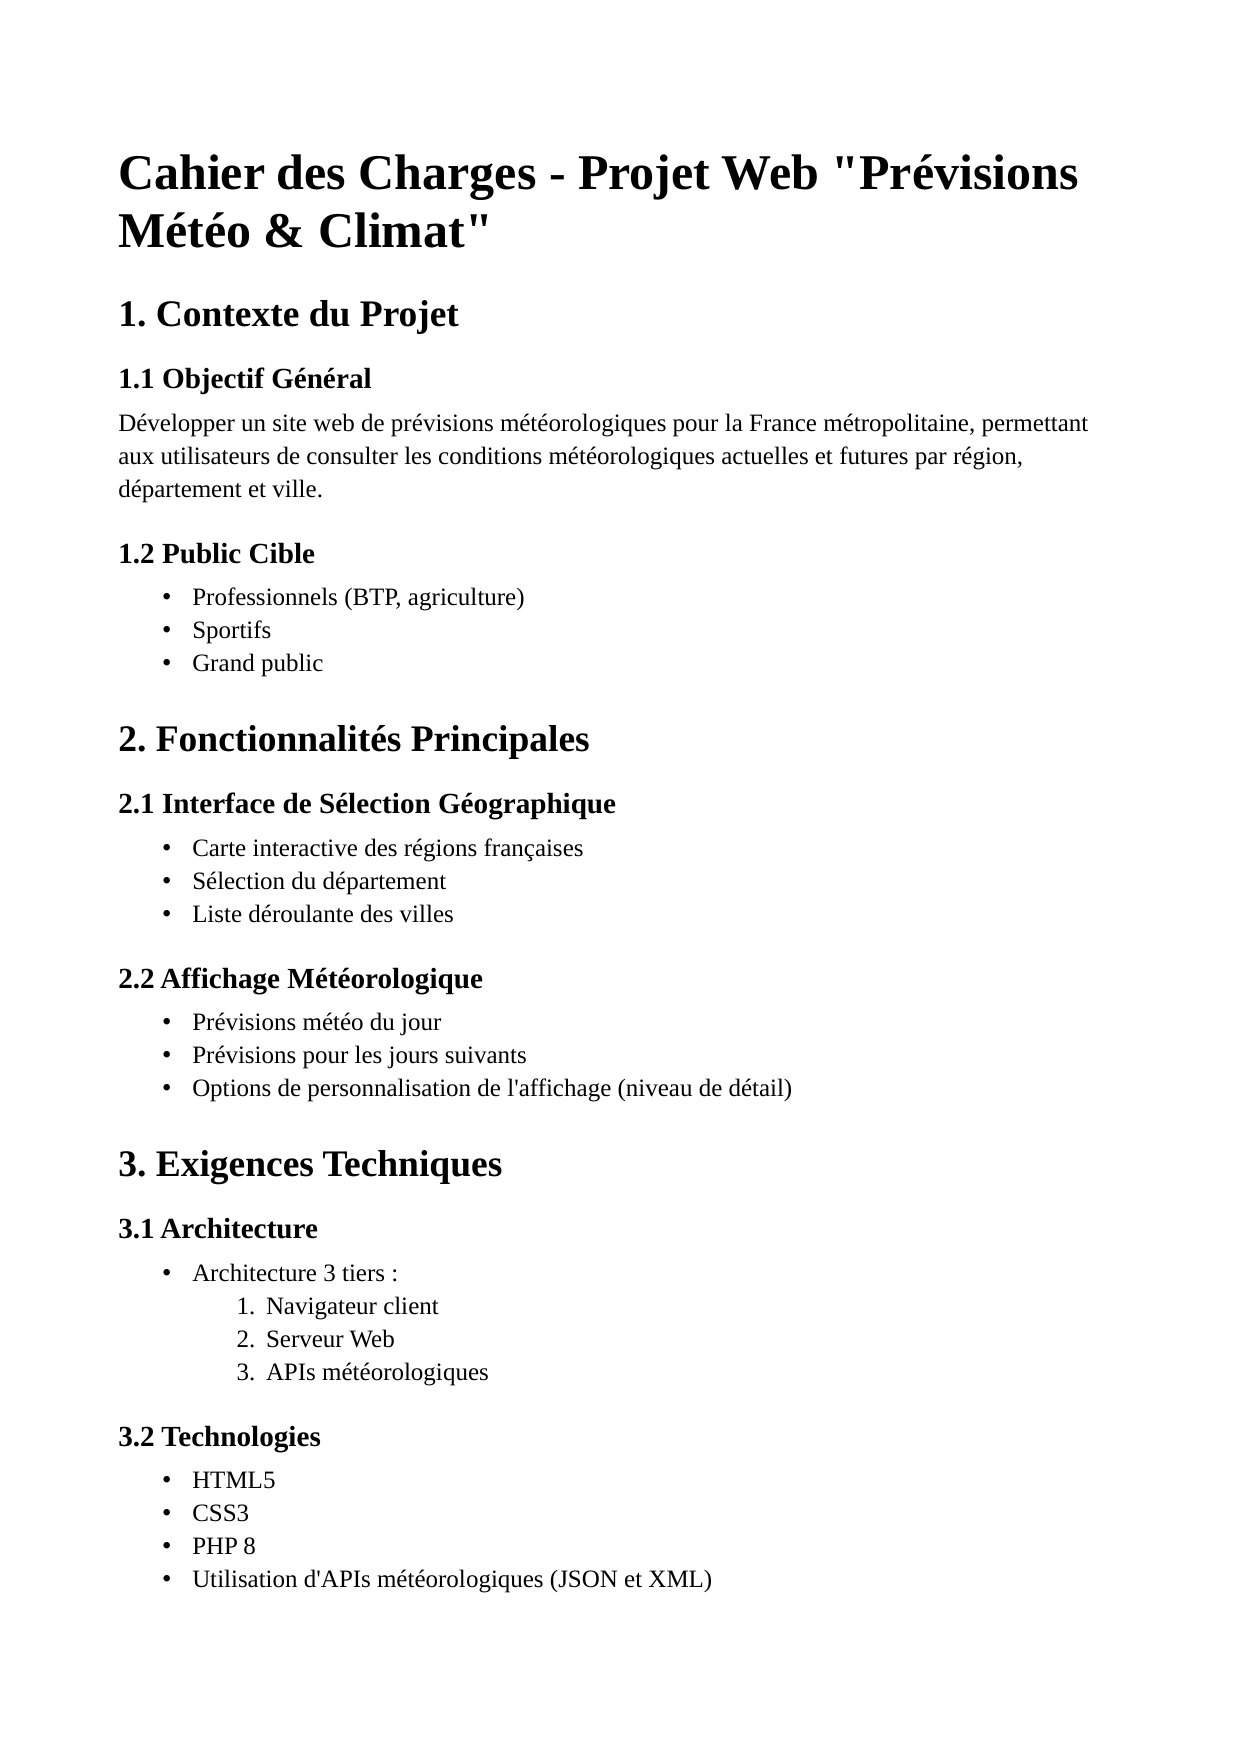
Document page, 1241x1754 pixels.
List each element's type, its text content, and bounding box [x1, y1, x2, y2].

subtitle 2.1 Interface de Sélection Géographique [118, 787, 1122, 820]
subtitle 3.1 Architecture [118, 1212, 1122, 1245]
list PHP 8 [162, 1531, 1122, 1560]
subtitle 2.2 Affichage Météorologique [118, 961, 1122, 994]
list Prévisions météo du jour [162, 1007, 1122, 1036]
list Options de personnalisation de l'affichage (niveau de détail) [162, 1073, 1122, 1102]
list APIs météorologiques [236, 1357, 1122, 1386]
list Grand public [162, 648, 1122, 677]
list Prévisions pour les jours suivants [162, 1040, 1122, 1069]
list Carte interactive des régions françaises [162, 833, 1122, 861]
list HTML5 [162, 1465, 1122, 1494]
list Serveur Web [236, 1324, 1122, 1352]
subtitle 1.2 Public Cible [118, 536, 1122, 569]
list Navigateur client [236, 1291, 1122, 1319]
subtitle 1.1 Objectif Général [118, 362, 1122, 395]
list Sélection du département [162, 866, 1122, 894]
list Liste déroulante des villes [162, 899, 1122, 927]
subtitle 3.2 Technologies [118, 1419, 1122, 1452]
subtitle 3. Exigences Techniques [118, 1141, 1122, 1184]
subtitle Cahier des Charges - Projet Web "Prévisions Météo & Climat" [118, 143, 1122, 258]
list Utilisation d'APIs météorologiques (JSON et XML) [162, 1564, 1122, 1593]
list Architecture 3 tiers : [162, 1258, 1122, 1286]
list Professionnels (BTP, agriculture) [162, 582, 1122, 611]
list Sportifs [162, 615, 1122, 644]
list CSS3 [162, 1498, 1122, 1527]
text Développer un site web de prévisions météorologiques pour la France métropolitaine, permettant aux utilisateurs de consulter les conditions météorologiques actuelles et futures par région, département et ville. [118, 408, 1122, 502]
subtitle 1. Contexte du Projet [118, 291, 1122, 334]
subtitle 2. Fonctionnalités Principales [118, 716, 1122, 759]
